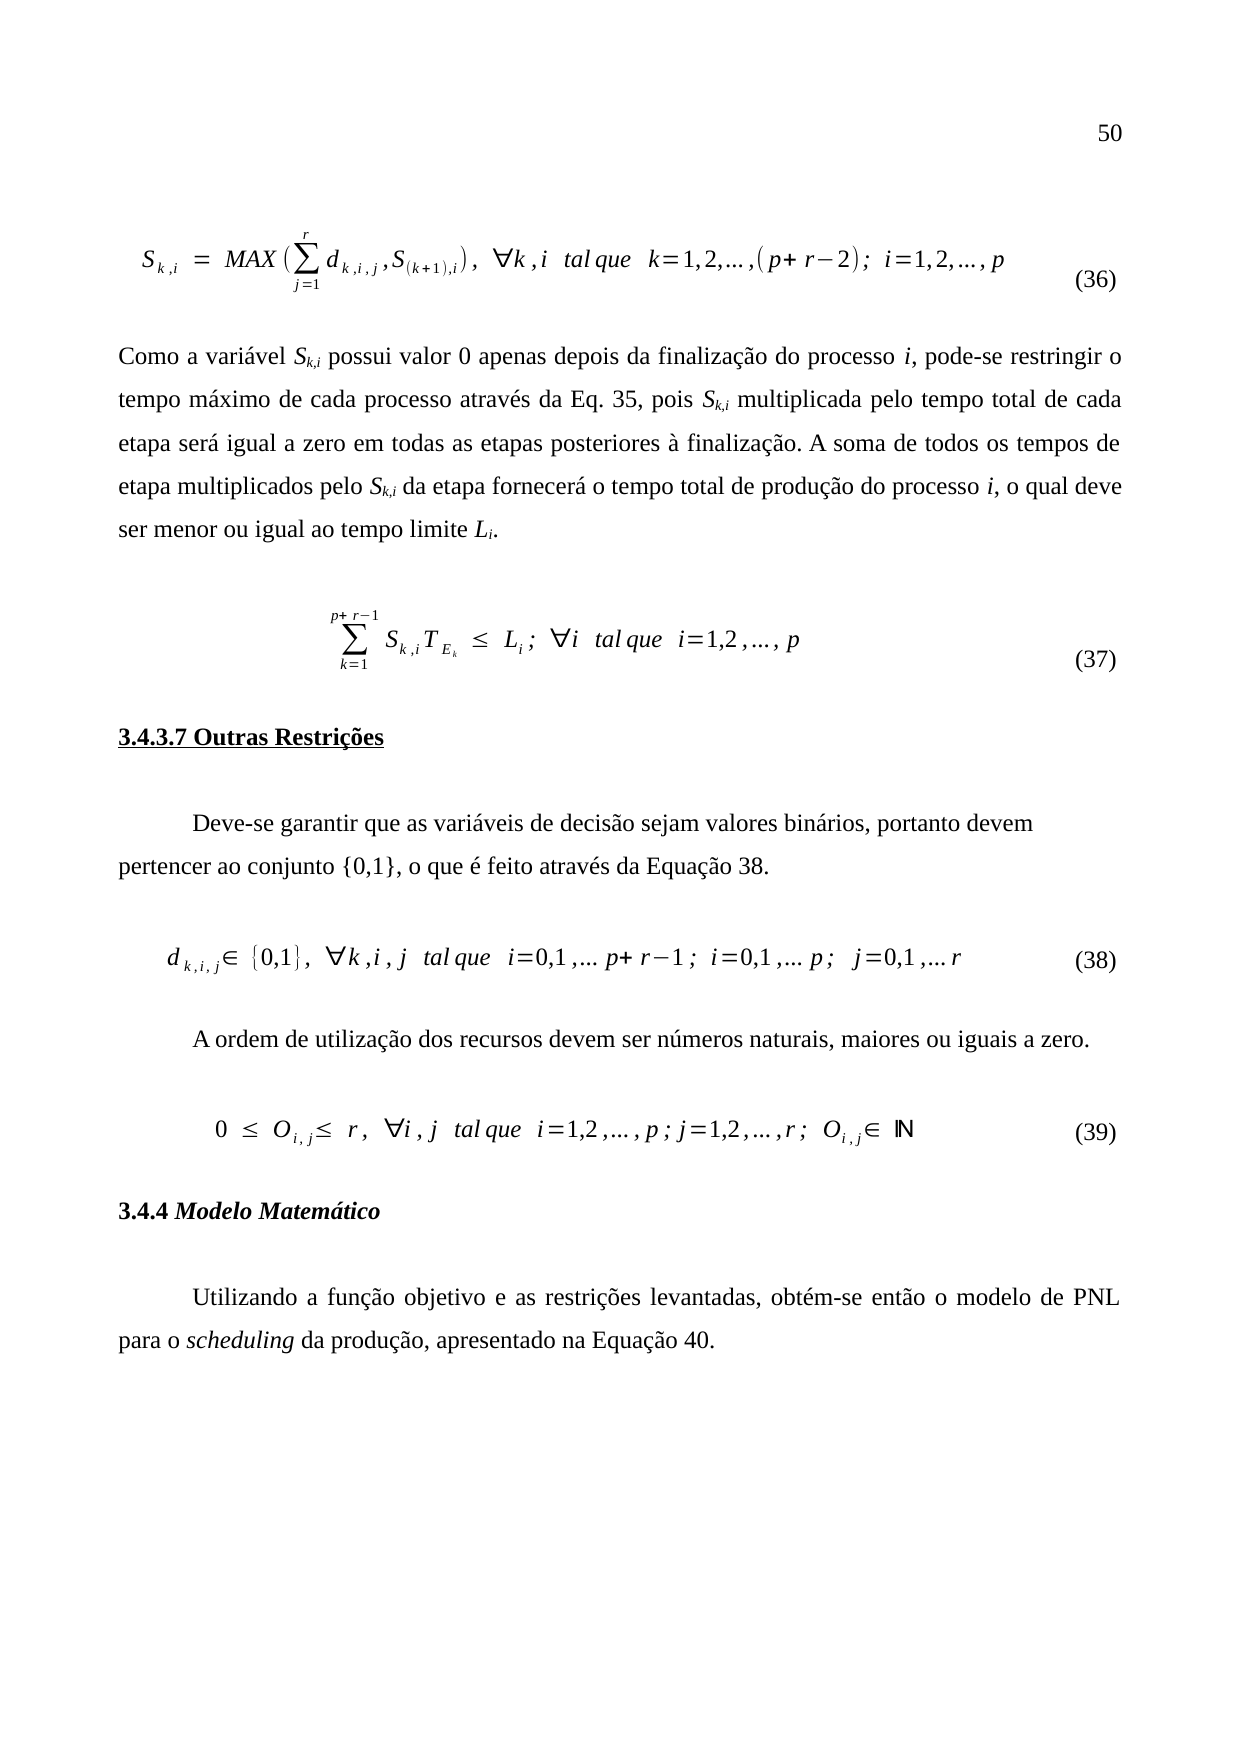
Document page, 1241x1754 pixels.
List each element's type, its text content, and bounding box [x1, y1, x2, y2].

table_header (37) [1010, 600, 1122, 679]
table_header [118, 1110, 1010, 1153]
table_header (36) [1010, 220, 1122, 298]
list 3.4.3.7 Outras Restrições [118, 722, 1122, 751]
text Utilizando a função objetivo e as restrições levantadas, obtém-se então o modelo de PNL para o scheduling da produção, apresentado na Equação 40. [118, 1282, 1122, 1354]
list 3.4.4 Modelo Matemático [118, 1196, 1122, 1225]
table_header [118, 220, 1010, 298]
list Como a variável Sk,i possui valor 0 apenas depois da finalização do processo i, pode-se restringir o tempo máximo de cada processo através da Eq. 35, pois Sk,i multiplicada pelo tempo total de cada etapa será igual a zero em todas as etapas posteriores à finalização. A soma de todos os tempos de etapa multiplicados pelo Sk,i da etapa fornecerá o tempo total de produção do processo i, o qual deve ser menor ou igual ao tempo limite Li. [118, 341, 1122, 543]
table_header (38) [1010, 938, 1122, 981]
table_header (39) [1010, 1110, 1122, 1153]
text A ordem de utilização dos recursos devem ser números naturais, maiores ou iguais a zero. [118, 1024, 1122, 1052]
table_header [118, 600, 1010, 679]
table_header [118, 938, 1010, 981]
text Deve-se garantir que as variáveis de decisão sejam valores binários, portanto devem pertencer ao conjunto {0,1}, o que é feito através da Equação 38. [118, 808, 1122, 880]
